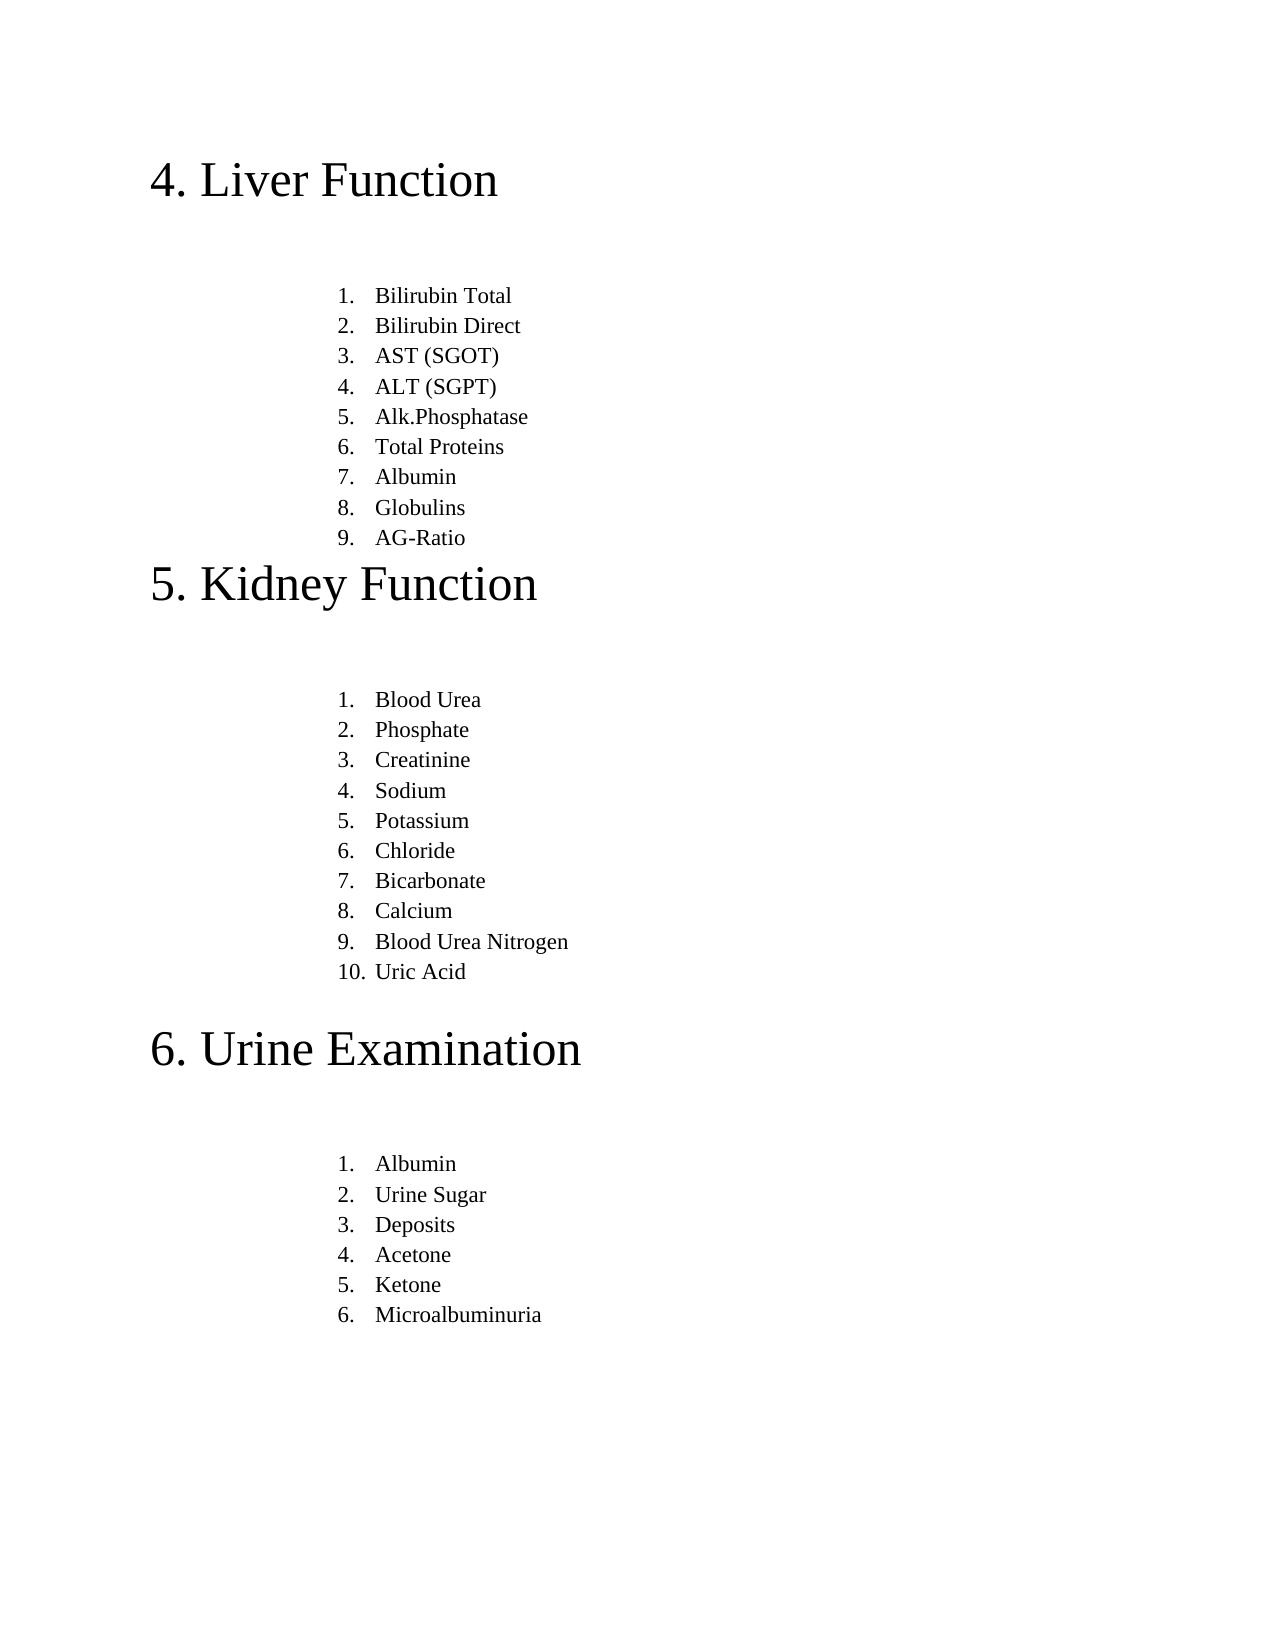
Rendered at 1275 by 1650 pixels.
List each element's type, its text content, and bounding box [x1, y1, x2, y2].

list Microalbuminuria [337, 1301, 1125, 1328]
list Ketone [337, 1271, 1125, 1298]
list Chloride [337, 837, 1125, 863]
list Uric Acid [337, 958, 1125, 984]
list Calcium [337, 897, 1125, 924]
list Bilirubin Total [337, 282, 1125, 308]
list Blood Urea [337, 686, 1125, 712]
text 6. Urine Examination [150, 1018, 1125, 1076]
list Total Proteins [337, 433, 1125, 459]
list Deposits [337, 1211, 1125, 1237]
list Creatinine [337, 746, 1125, 773]
list Globulins [337, 493, 1125, 520]
list Phosphate [337, 716, 1125, 743]
list Urine Sugar [337, 1181, 1125, 1207]
list Sodium [337, 777, 1125, 803]
list Albumin [337, 463, 1125, 490]
list AG-Ratio [337, 524, 1125, 550]
list Bilirubin Direct [337, 312, 1125, 339]
text 5. Kidney Function [150, 554, 1125, 611]
list Acetone [337, 1241, 1125, 1267]
list Blood Urea Nitrogen [337, 928, 1125, 954]
list Bicarbonate [337, 867, 1125, 894]
list AST (SGOT) [337, 342, 1125, 369]
list Potassium [337, 807, 1125, 833]
list Alk.Phosphatase [337, 403, 1125, 429]
list Albumin [337, 1150, 1125, 1177]
text 4. Liver Function [150, 150, 1125, 207]
list ALT (SGPT) [337, 373, 1125, 399]
